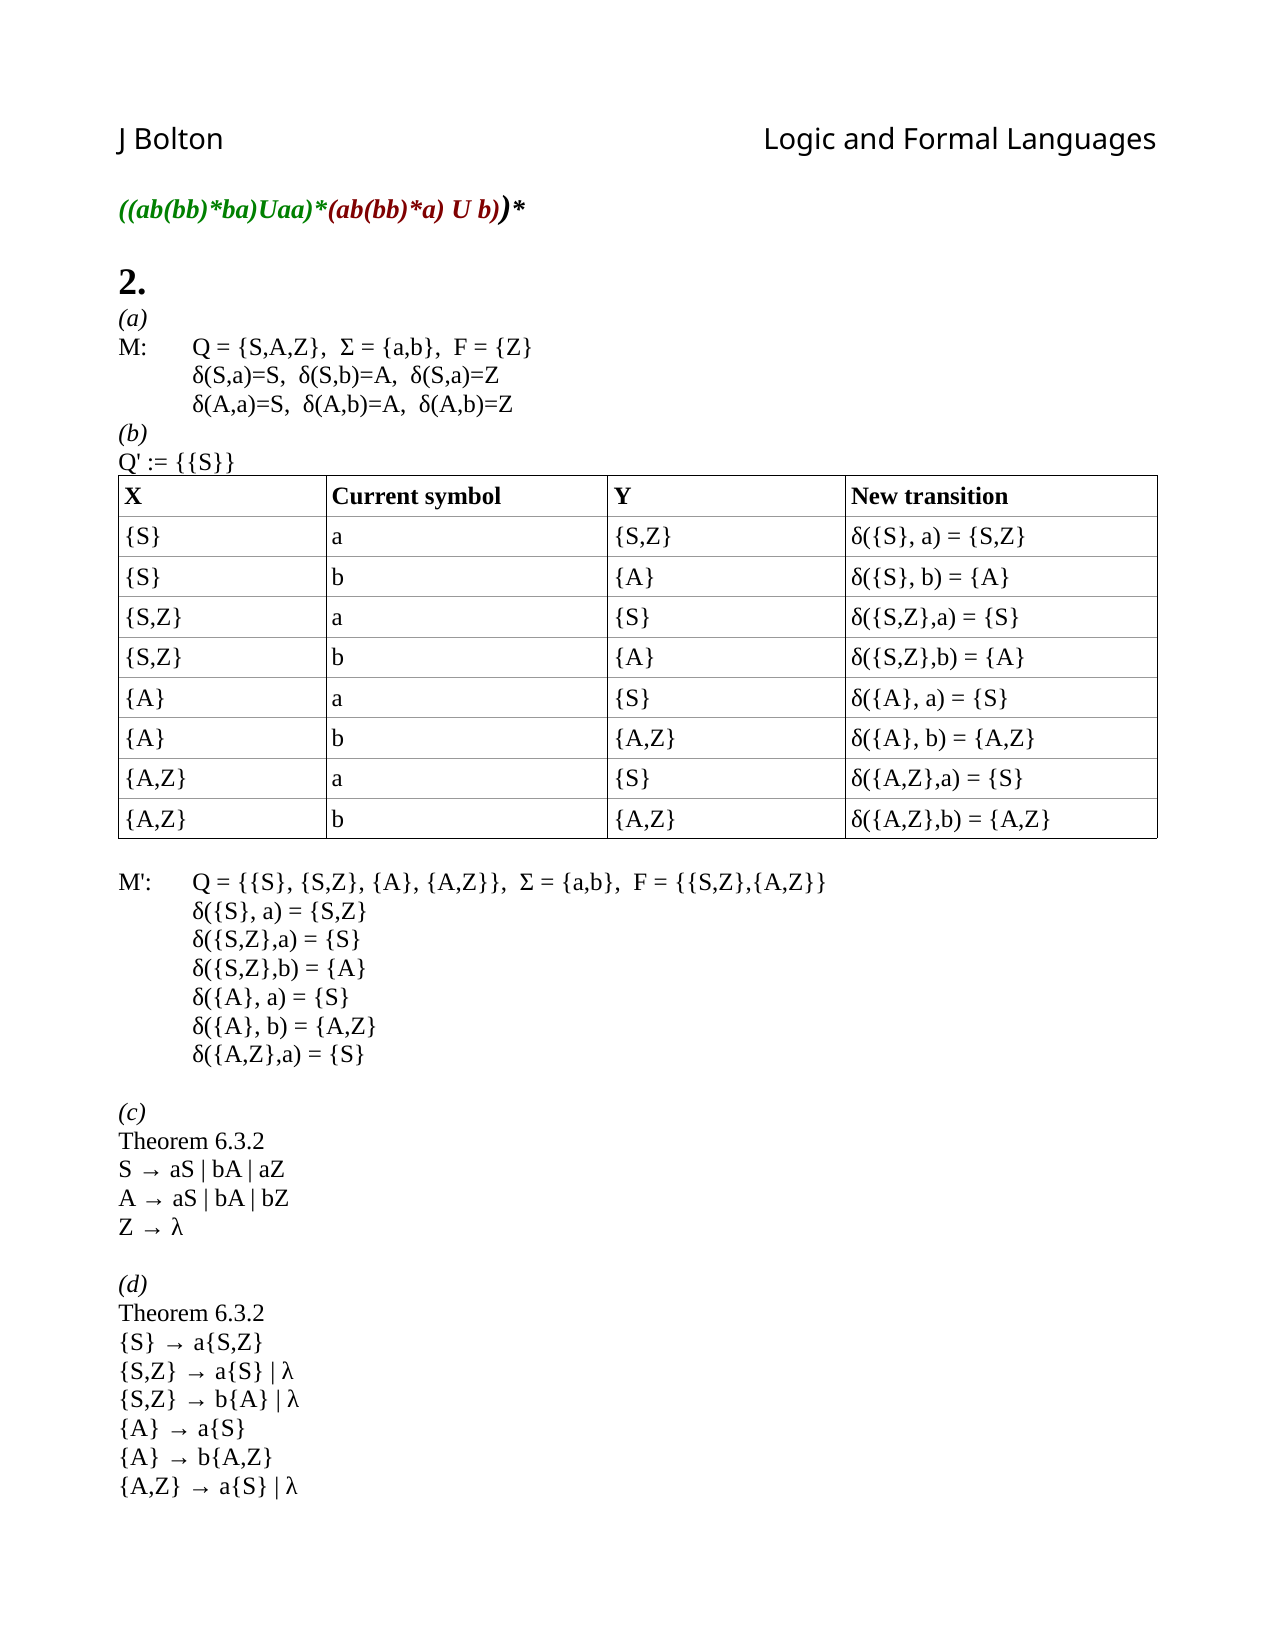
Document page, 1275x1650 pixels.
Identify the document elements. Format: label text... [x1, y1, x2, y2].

table_cell a [327, 678, 607, 717]
table_cell {S} [119, 557, 326, 596]
table_cell {A} [608, 557, 845, 596]
table_cell δ({A,Z},a) = {S} [846, 759, 1157, 798]
table_cell {S,Z} [119, 638, 326, 677]
table_cell {S} [608, 597, 845, 637]
text M: Q = {S,A,Z}, Σ = {a,b}, F = {Z} δ(S,a)=S, δ(S,b)=A, δ(S,a)=Z δ(A,a)=S, δ(A,b)=A, δ(A,b)=Z (b) [118, 332, 1157, 447]
table_cell δ({A}, b) = {A,Z} [846, 718, 1157, 757]
table_header Y [608, 476, 845, 516]
text Theorem 6.3.2 S → aS | bA | aZ A → aS | bA | bZ Z → λ [118, 1126, 1157, 1241]
table_cell {A,Z} [608, 718, 845, 757]
table_header New transition [846, 476, 1157, 516]
table_cell {A,Z} [119, 759, 326, 798]
table_cell δ({A}, a) = {S} [846, 678, 1157, 717]
table_cell a [327, 759, 607, 798]
text M': Q = {{S}, {S,Z}, {A}, {A,Z}}, Σ = {a,b}, F = {{S,Z},{A,Z}} [118, 867, 1157, 896]
text δ({A}, b) = {A,Z} δ({A,Z},a) = {S} [118, 1011, 1157, 1097]
table_cell {S} [119, 517, 326, 556]
text ((ab(bb)*ba)Uaa)*(ab(bb)*a) U b))* [118, 187, 1157, 260]
table_cell {A,Z} [119, 799, 326, 838]
text 2. [118, 260, 1157, 303]
table_cell a [327, 597, 607, 637]
text (d) [118, 1269, 1157, 1298]
table_header Current symbol [327, 476, 607, 516]
table_cell δ({S}, a) = {S,Z} [846, 517, 1157, 556]
table_cell b [327, 718, 607, 757]
table_header X [119, 476, 326, 516]
text δ({S}, a) = {S,Z} δ({S,Z},a) = {S} [118, 896, 1157, 953]
table_cell {A} [608, 638, 845, 677]
table_cell b [327, 557, 607, 596]
text δ({S,Z},b) = {A} δ({A}, a) = {S} [118, 953, 1157, 1011]
table_cell {A,Z} [608, 799, 845, 838]
table_cell {A} [119, 718, 326, 757]
table_cell a [327, 517, 607, 556]
table_cell b [327, 638, 607, 677]
text Theorem 6.3.2 {S} → a{S,Z} {S,Z} → a{S} | λ {S,Z} → b{A} | λ {A} → a{S} {A} → b{A,Z} {A,Z} → a{S} | λ [118, 1298, 1157, 1499]
table_cell δ({S}, b) = {A} [846, 557, 1157, 596]
table_cell {S} [608, 678, 845, 717]
table_cell δ({A,Z},b) = {A,Z} [846, 799, 1157, 838]
table_cell {S} [608, 759, 845, 798]
table_cell {S,Z} [119, 597, 326, 637]
table_cell δ({S,Z},b) = {A} [846, 638, 1157, 677]
text (c) [118, 1097, 1157, 1126]
table_cell δ({S,Z},a) = {S} [846, 597, 1157, 637]
text Q' := {{S}} [118, 447, 1157, 475]
table_cell {S,Z} [608, 517, 845, 556]
table_cell b [327, 799, 607, 838]
text (a) [118, 303, 1157, 332]
table_cell {A} [119, 678, 326, 717]
